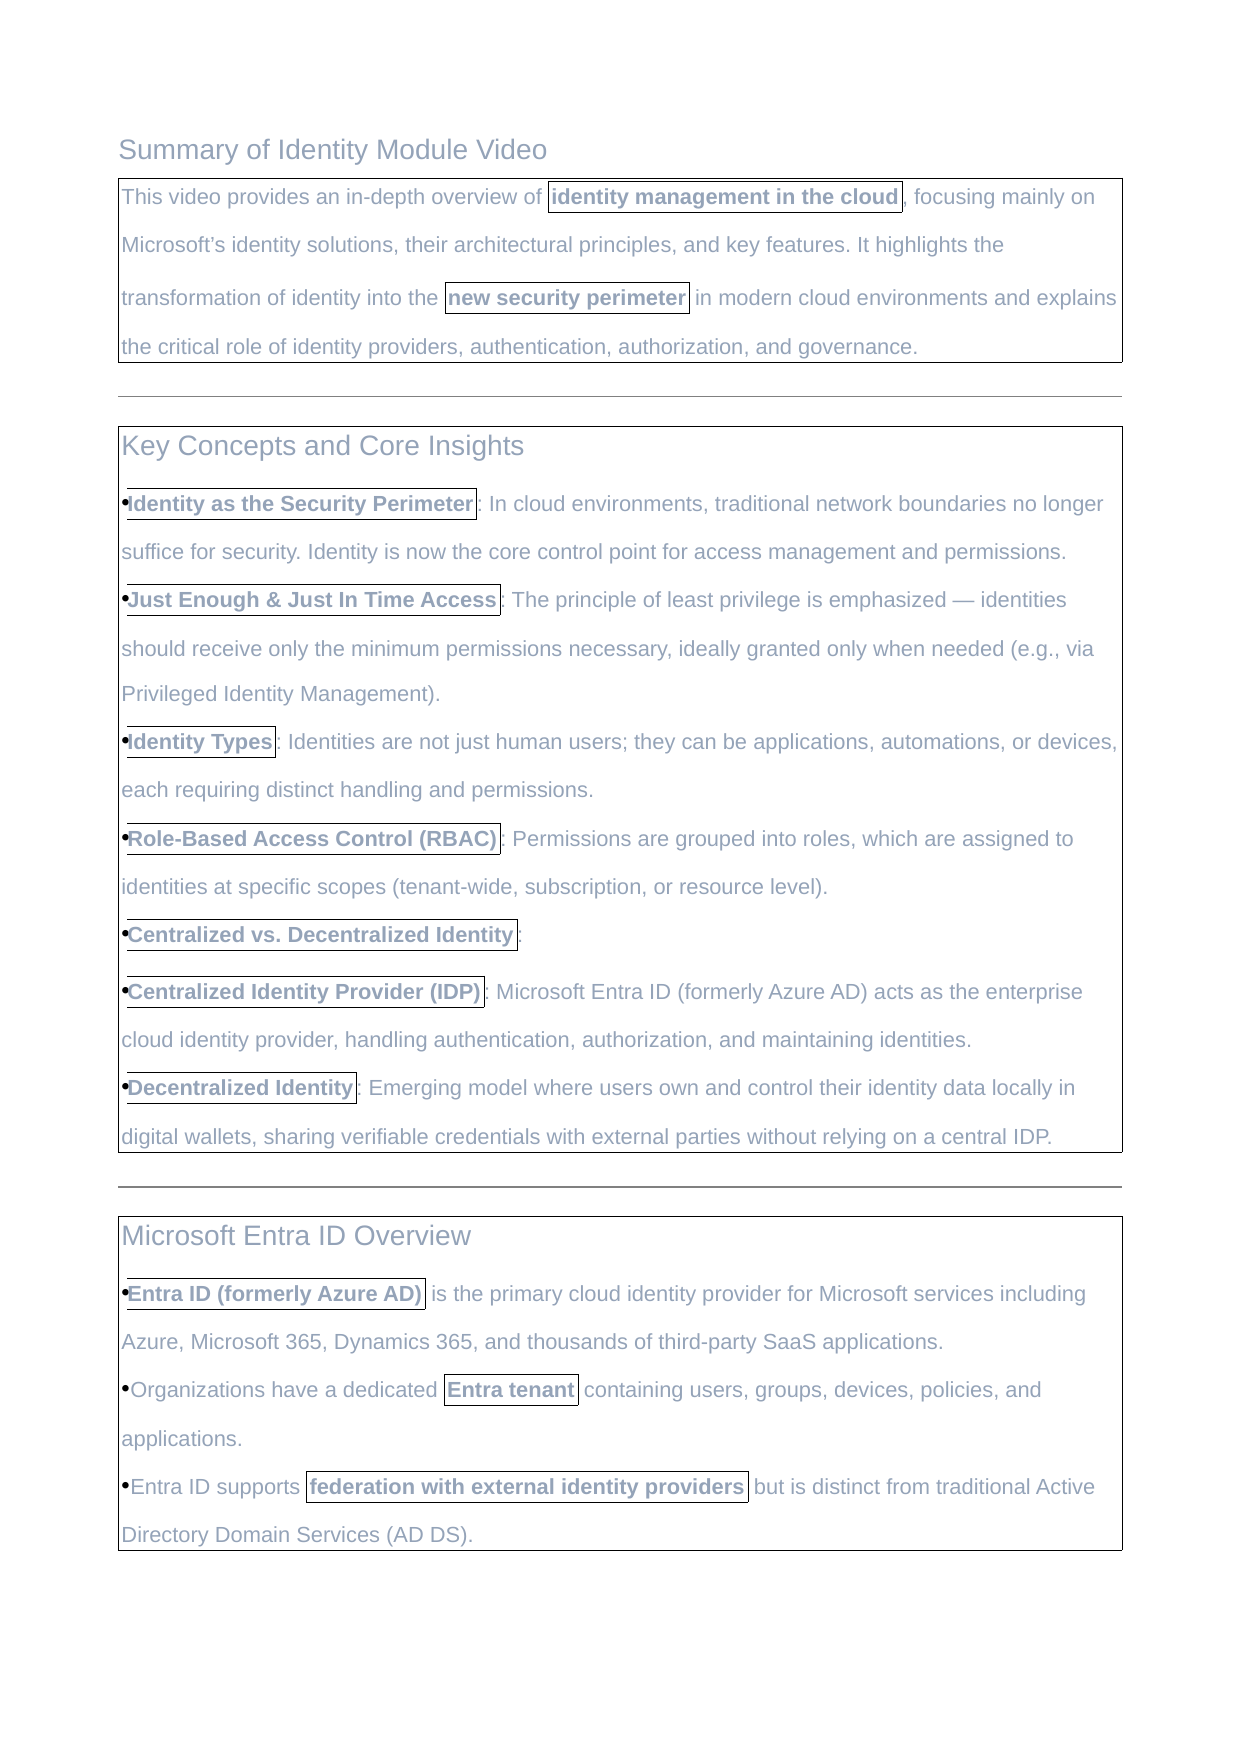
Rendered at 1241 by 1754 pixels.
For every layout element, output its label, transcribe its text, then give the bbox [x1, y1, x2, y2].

subtitle Key Concepts and Core Insights [119, 427, 1122, 462]
list Centralized vs. Decentralized Identity: [119, 916, 1122, 951]
list Entra ID (formerly Azure AD) is the primary cloud identity provider for Microsoft services including Azure, Microsoft 365, Dynamics 365, and thousands of third-party SaaS applications. [119, 1274, 1122, 1354]
text This video provides an in-depth overview of identity management in the cloud, focusing mainly on Microsoft’s identity solutions, their architectural principles, and key features. It highlights the transformation of identity into the new security perimeter in modern cloud environments and explains the critical role of identity providers, authentication, authorization, and governance. [119, 179, 1122, 362]
list Organizations have a dedicated Entra tenant containing users, groups, devices, policies, and applications. [119, 1371, 1122, 1451]
list Decentralized Identity: Emerging model where users own and control their identity data locally in digital wallets, sharing verifiable credentials with external parties without relying on a central IDP. [119, 1069, 1122, 1152]
list Entra ID supports federation with external identity providers but is distinct from traditional Active Directory Domain Services (AD DS). [119, 1468, 1122, 1550]
list Identity as the Security Perimeter: In cloud environments, traditional network boundaries no longer suffice for security. Identity is now the core control point for access management and permissions. [119, 484, 1122, 564]
subtitle Microsoft Entra ID Overview [119, 1217, 1122, 1252]
list Role-Based Access Control (RBAC): Permissions are grouped into roles, which are assigned to identities at specific scopes (tenant-wide, subscription, or resource level). [119, 820, 1122, 899]
list Centralized Identity Provider (IDP): Microsoft Entra ID (formerly Azure AD) acts as the enterprise cloud identity provider, handling authentication, authorization, and maintaining identities. [119, 973, 1122, 1052]
list Just Enough & Just In Time Access: The principle of least privilege is emphasized — identities should receive only the minimum permissions necessary, ideally granted only when needed (e.g., via Privileged Identity Management). [119, 581, 1122, 706]
list Identity Types: Identities are not just human users; they can be applications, automations, or devices, each requiring distinct handling and permissions. [119, 723, 1122, 803]
subtitle Summary of Identity Module Video [118, 133, 1122, 165]
